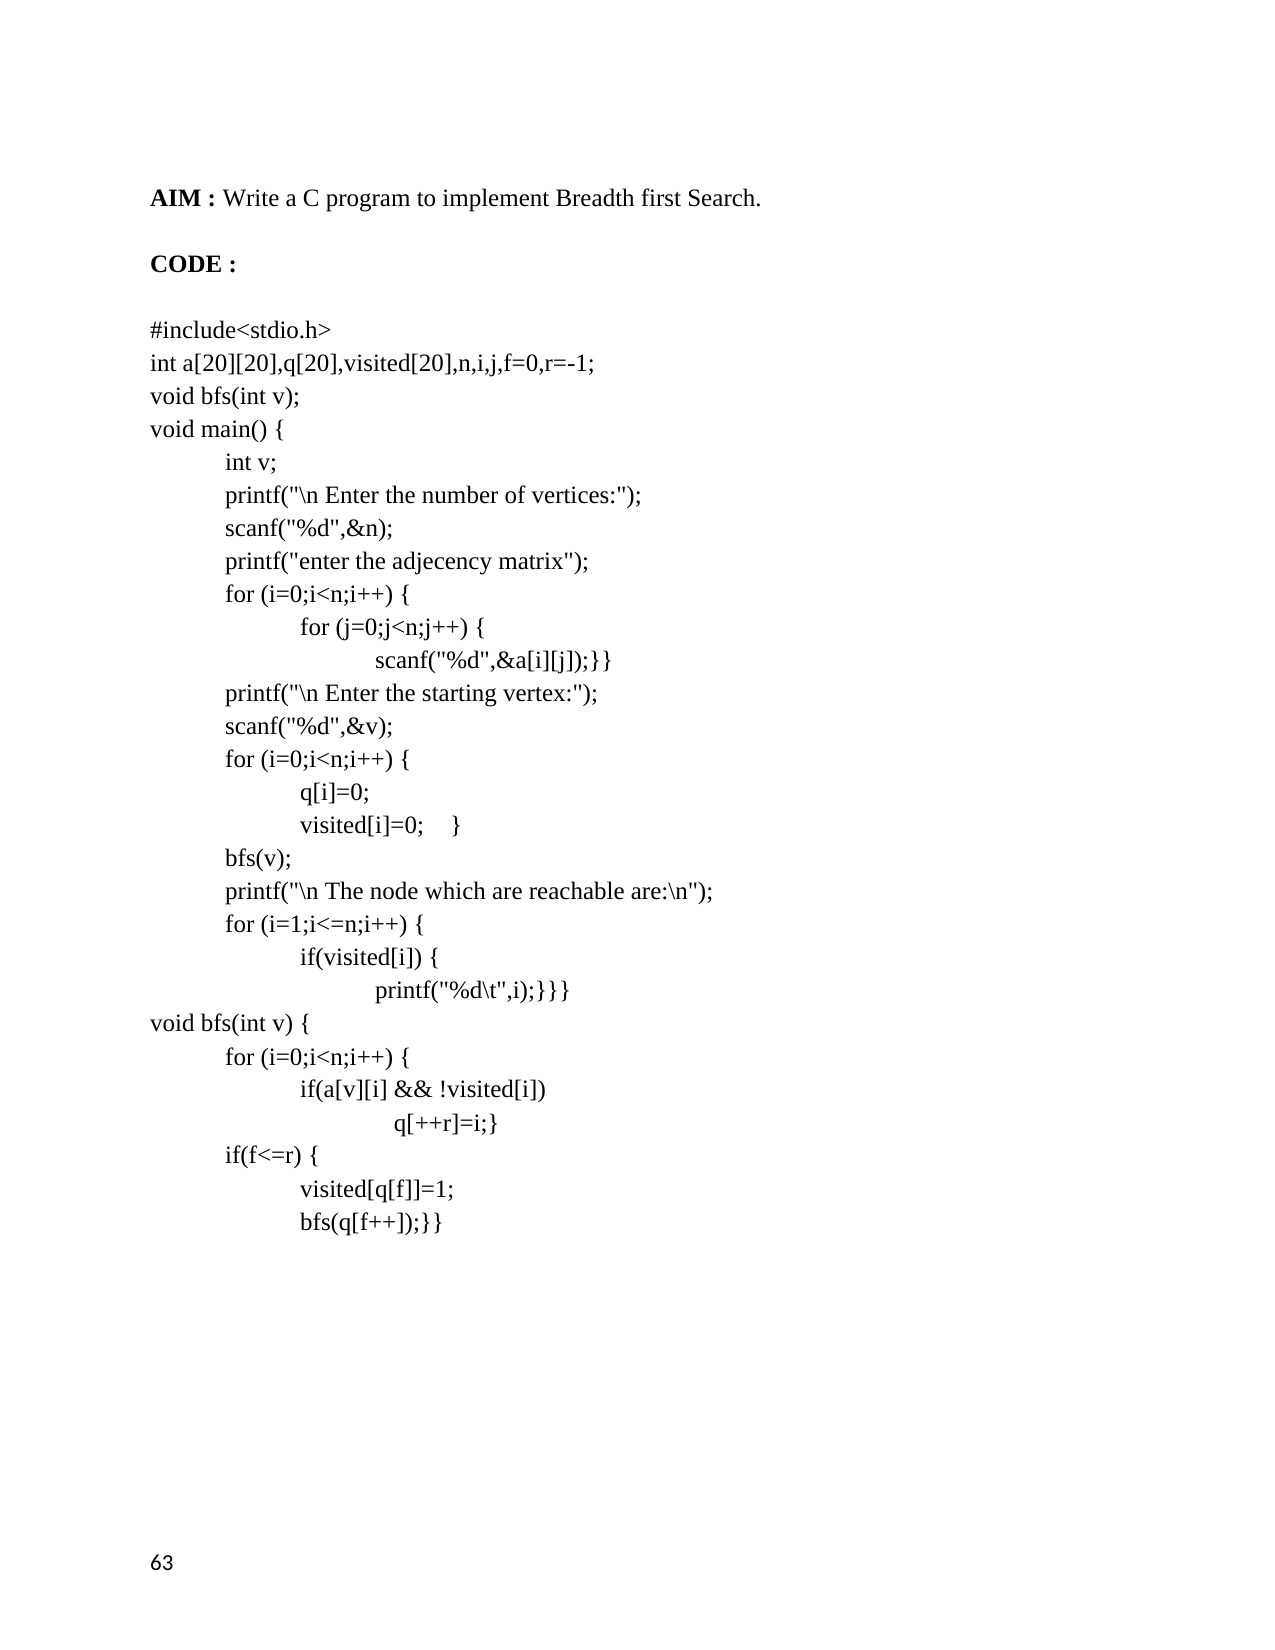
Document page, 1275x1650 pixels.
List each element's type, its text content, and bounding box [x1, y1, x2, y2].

text AIM : Write a C program to implement Breadth first Search. [150, 183, 1125, 212]
text void bfs(int v); [150, 381, 1125, 410]
text if(visited[i]) { [150, 942, 1125, 971]
text void bfs(int v) { [150, 1008, 1125, 1037]
text void main() { [150, 414, 1125, 443]
text if(a[v][i] && !visited[i]) [150, 1074, 1125, 1103]
text #include<stdio.h> [150, 315, 1125, 344]
text for (i=0;i<n;i++) { [150, 579, 1125, 608]
text for (j=0;j<n;j++) { [150, 612, 1125, 641]
text printf("\n The node which are reachable are:\n"); [150, 876, 1125, 905]
text q[i]=0; [150, 777, 1125, 806]
text printf("\n Enter the number of vertices:"); [150, 480, 1125, 509]
text printf("enter the adjecency matrix"); [150, 546, 1125, 575]
text visited[i]=0; } [150, 810, 1125, 839]
text for (i=0;i<n;i++) { [150, 744, 1125, 773]
text q[++r]=i;} [150, 1108, 1125, 1136]
text int v; [150, 447, 1125, 476]
text scanf("%d",&v); [150, 711, 1125, 740]
text int a[20][20],q[20],visited[20],n,i,j,f=0,r=-1; [150, 348, 1125, 377]
text scanf("%d",&n); [150, 513, 1125, 542]
text scanf("%d",&a[i][j]);}} [150, 645, 1125, 674]
text for (i=1;i<=n;i++) { [150, 909, 1125, 938]
text bfs(q[f++]);}} [150, 1207, 1125, 1235]
text visited[q[f]]=1; [150, 1174, 1125, 1202]
text if(f<=r) { [150, 1141, 1125, 1169]
text CODE : [150, 249, 1125, 278]
text printf("\n Enter the starting vertex:"); [150, 678, 1125, 707]
text bfs(v); [150, 843, 1125, 872]
text printf("%d\t",i);}}} [150, 976, 1125, 1004]
text for (i=0;i<n;i++) { [150, 1042, 1125, 1070]
